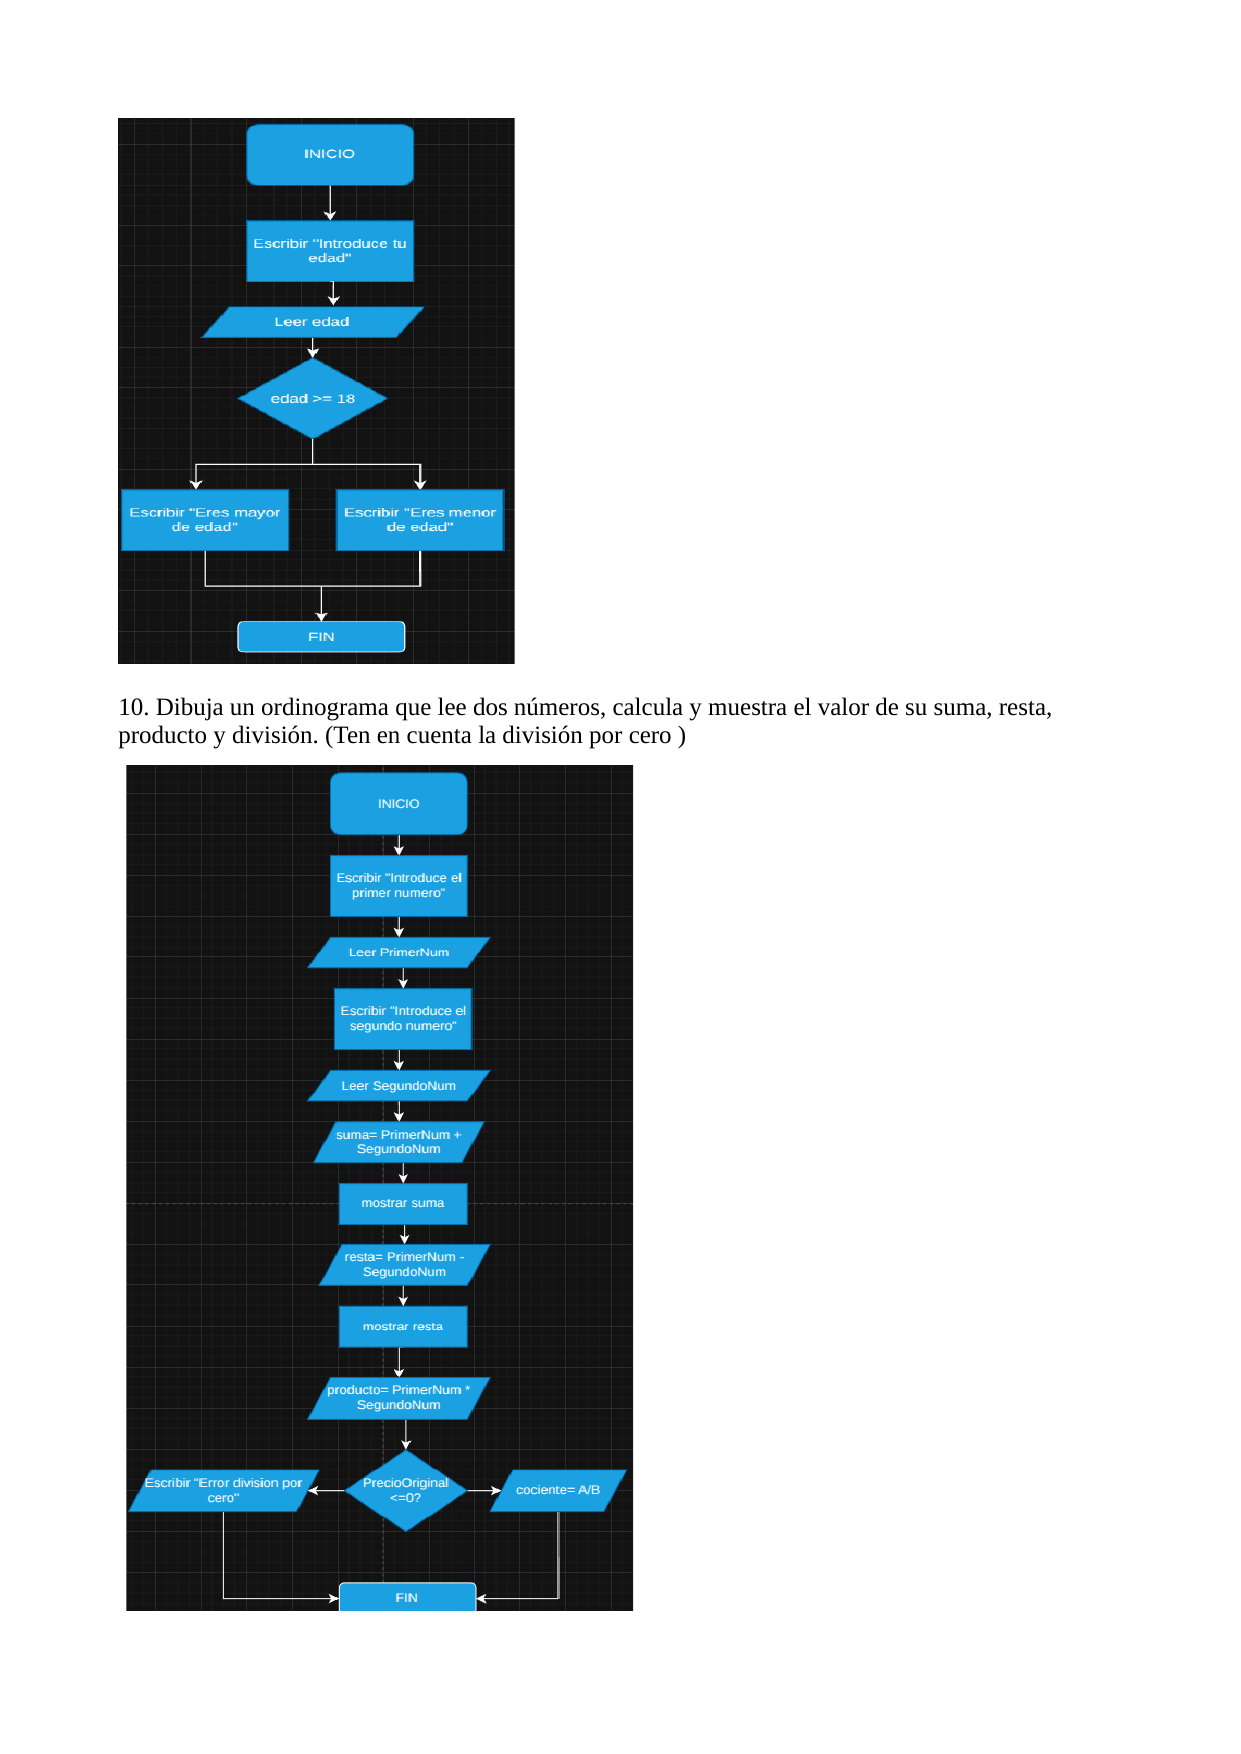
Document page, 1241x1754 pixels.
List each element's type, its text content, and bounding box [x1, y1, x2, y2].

text 10. Dibuja un ordinograma que lee dos números, calcula y muestra el valor de su suma, resta, [118, 692, 1122, 721]
picture [126, 765, 634, 1611]
picture [118, 118, 515, 664]
text producto y división. (Ten en cuenta la división por cero ) [118, 721, 1122, 749]
